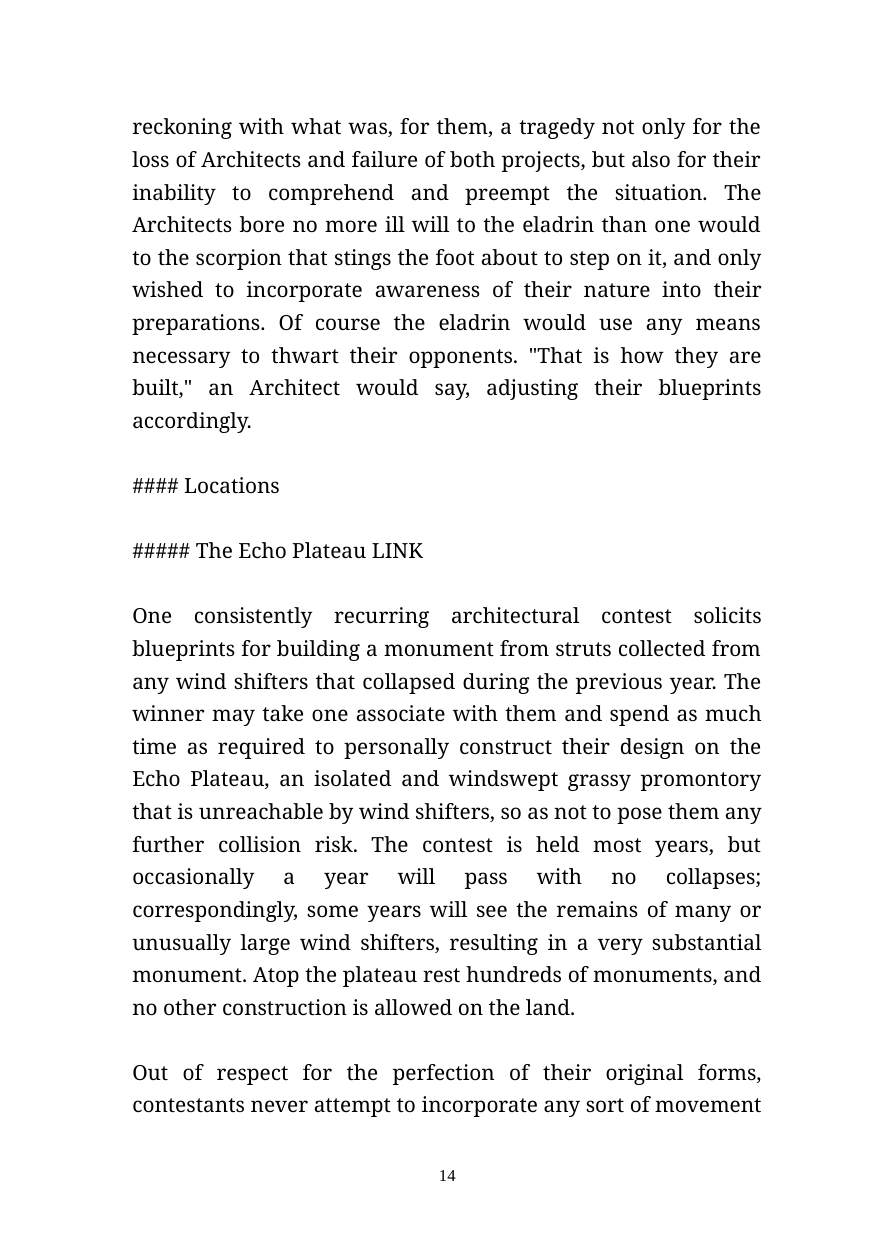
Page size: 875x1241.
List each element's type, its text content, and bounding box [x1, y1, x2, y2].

text Out of respect for the perfection of their original forms, contestants never attempt to incorporate any sort of movement [132, 1058, 762, 1119]
text One consistently recurring architectural contest solicits blueprints for building a monument from struts collected from any wind shifters that collapsed during the previous year. The winner may take one associate with them and spend as much time as required to personally construct their design on the Echo Plateau, an isolated and windswept grassy promontory that is unreachable by wind shifters, so as not to pose them any further collision risk. The contest is held most years, but occasionally a year will pass with no collapses; correspondingly, some years will see the remains of many or unusually large wind shifters, resulting in a very substantial monument. Atop the plateau rest hundreds of monuments, and no other construction is allowed on the land. [132, 602, 762, 1021]
text ##### The Echo Plateau LINK [132, 536, 762, 565]
text #### Locations [132, 471, 762, 499]
text reckoning with what was, for them, a tragedy not only for the loss of Architects and failure of both projects, but also for their inability to comprehend and preempt the situation. The Architects bore no more ill will to the eladrin than one would to the scorpion that stings the foot about to step on it, and only wished to incorporate awareness of their nature into their preparations. Of course the eladrin would use any means necessary to thwart their opponents. "That is how they are built," an Architect would say, adjusting their blueprints accordingly. [132, 112, 762, 434]
